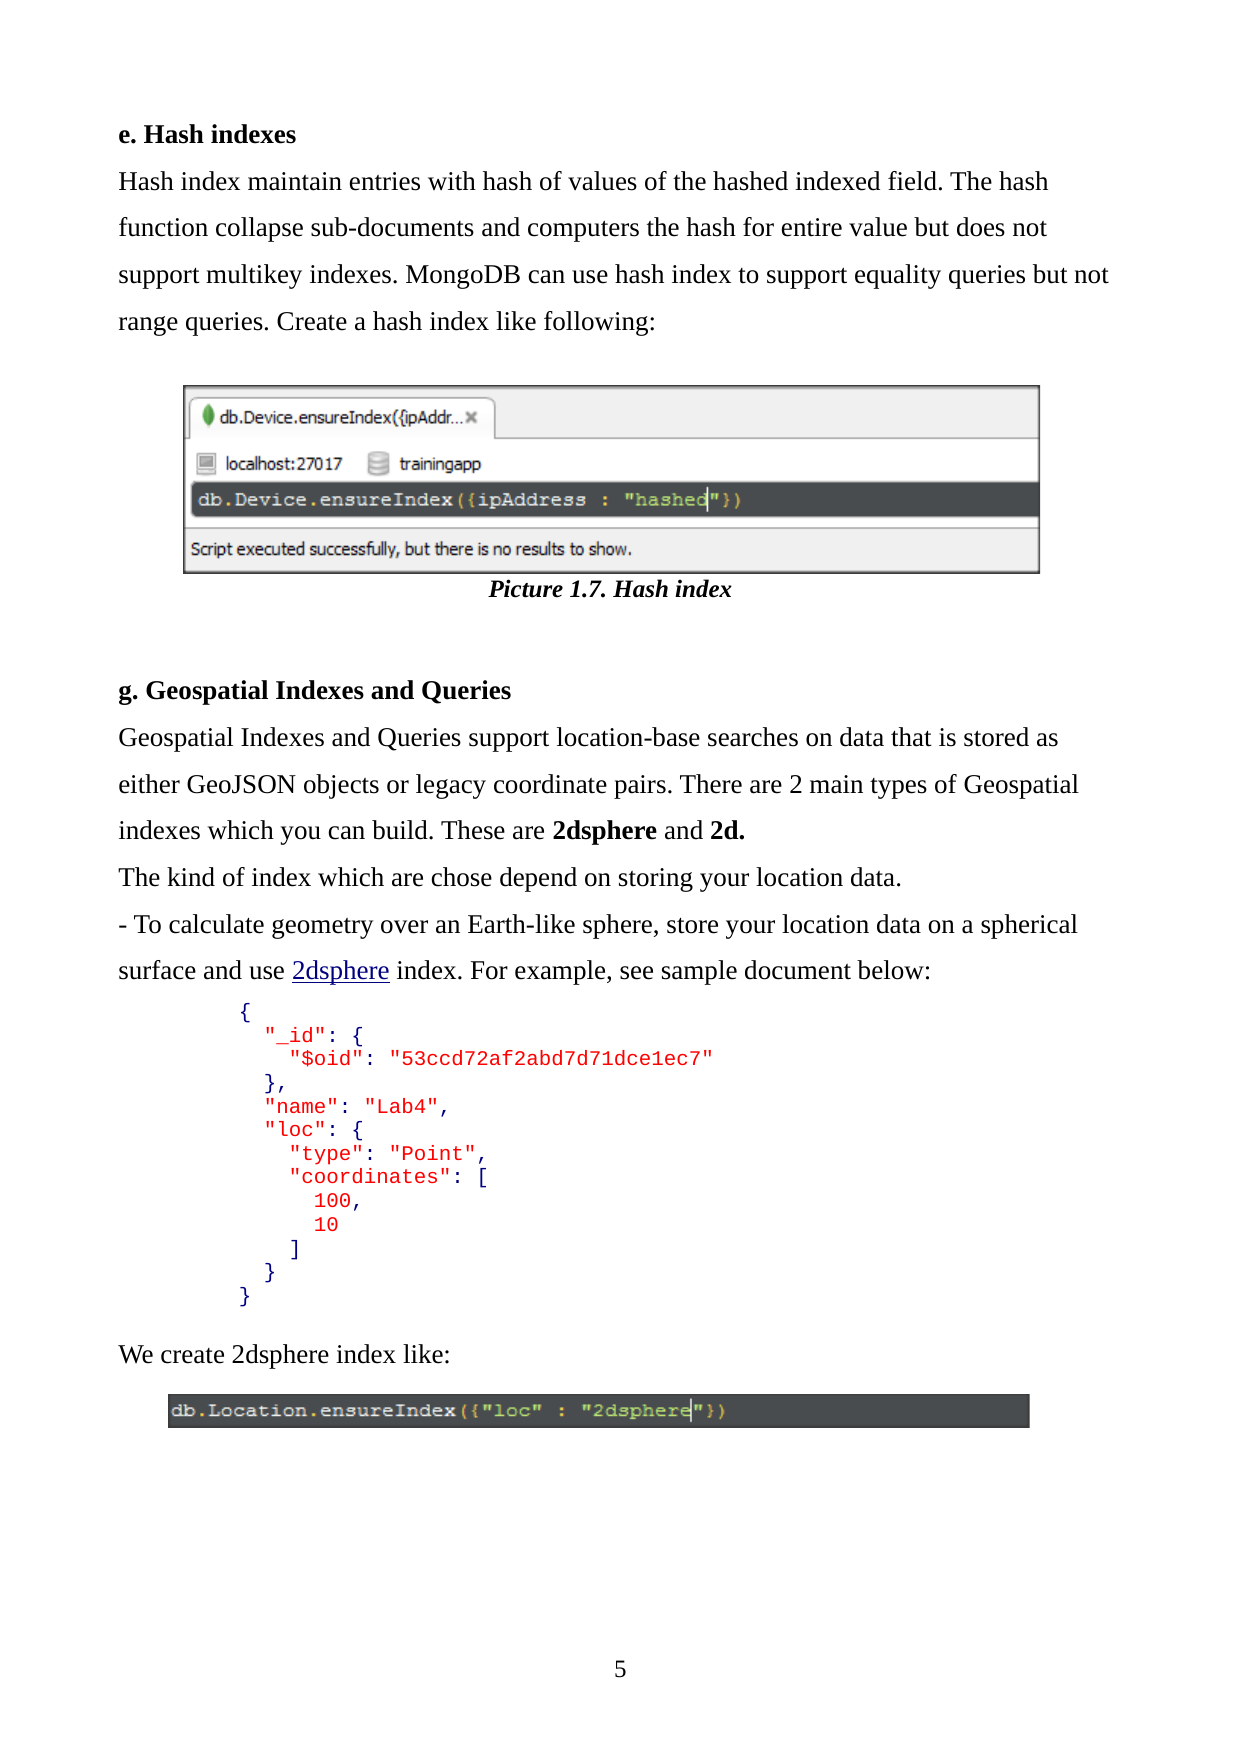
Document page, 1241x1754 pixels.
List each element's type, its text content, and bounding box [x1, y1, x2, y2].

text 100, [118, 1190, 1122, 1214]
subtitle g. Geospatial Indexes and Queries [117, 674, 1122, 706]
text "_id": { [118, 1025, 1122, 1048]
text Geospatial Indexes and Queries support location-base searches on data that is stored as either GeoJSON objects or legacy coordinate pairs. There are 2 main types of Geospatial indexes which you can build. These are 2dsphere and 2d. [118, 721, 1122, 846]
text "$oid": "53ccd72af2abd7d71dce1ec7" [118, 1048, 1122, 1072]
picture [168, 1394, 1030, 1428]
text Hash index maintain entries with hash of values of the hashed indexed field. The hash function collapse sub-documents and computers the hash for entire value but does not support multikey indexes. MongoDB can use hash index to support equality queries but not range queries. Create a hash index like following: [118, 165, 1122, 336]
text The kind of index which are chose depend on storing your location data. [118, 861, 1122, 892]
text } [118, 1285, 1122, 1308]
text } [118, 1261, 1122, 1285]
text "coordinates": [ [118, 1167, 1122, 1190]
text 10 [118, 1214, 1122, 1237]
text Picture 1.7. Hash index [183, 574, 1040, 603]
text ] [118, 1237, 1122, 1261]
text - To calculate geometry over an Earth-like sphere, store your location data on a spherical surface and use 2dsphere index. For example, see sample document below: [118, 908, 1122, 986]
text }, [118, 1072, 1122, 1096]
subtitle e. Hash indexes [117, 118, 1122, 149]
text "name": "Lab4", [118, 1096, 1122, 1119]
text We create 2dsphere index like: [118, 1338, 1122, 1369]
picture [183, 385, 1041, 574]
text "type": "Point", [118, 1143, 1122, 1167]
text { [118, 1001, 1122, 1025]
text "loc": { [118, 1119, 1122, 1143]
